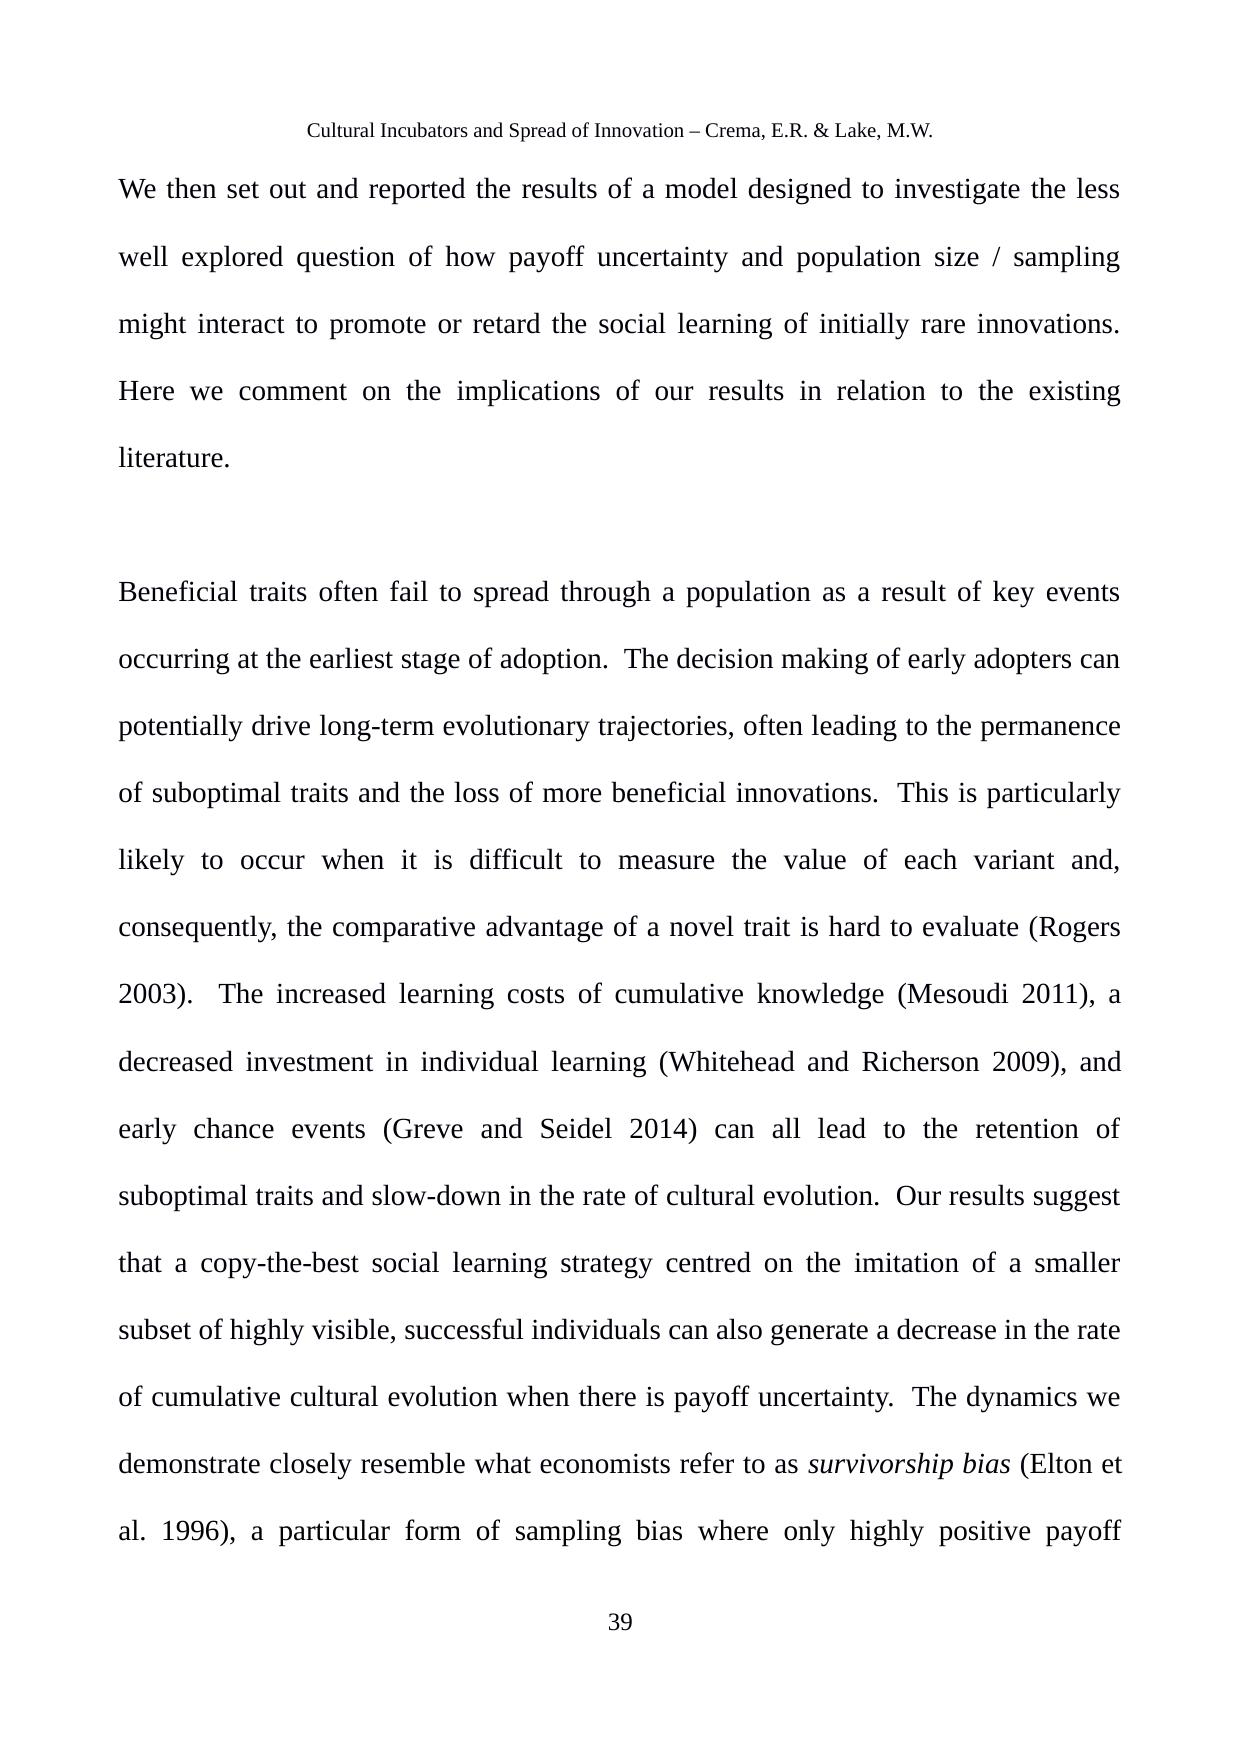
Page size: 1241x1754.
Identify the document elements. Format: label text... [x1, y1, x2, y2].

text We then set out and reported the results of a model designed to investigate the less well explored question of how payoff uncertainty and population size / sampling might interact to promote or retard the social learning of initially rare innovations. Here we comment on the implications of our results in relation to the existing literature. [118, 172, 1122, 473]
text Beneficial traits often fail to spread through a population as a result of key events occurring at the earliest stage of adoption. The decision making of early adopters can potentially drive long-term evolutionary trajectories, often leading to the permanence of suboptimal traits and the loss of more beneficial innovations. This is particularly likely to occur when it is difficult to measure the value of each variant and, consequently, the comparative advantage of a novel trait is hard to evaluate (Rogers 2003). The increased learning costs of cumulative knowledge (Mesoudi 2011), a decreased investment in individual learning (Whitehead and Richerson 2009), and early chance events (Greve and Seidel 2014) can all lead to the retention of suboptimal traits and slow-down in the rate of cultural evolution. Our results suggest that a copy-the-best social learning strategy centred on the imitation of a smaller subset of highly visible, successful individuals can also generate a decrease in the rate of cumulative cultural evolution when there is payoff uncertainty. The dynamics we demonstrate closely resemble what economists refer to as survivorship bias (Elton et al. 1996), a particular form of sampling bias where only highly positive payoff [118, 574, 1122, 1547]
